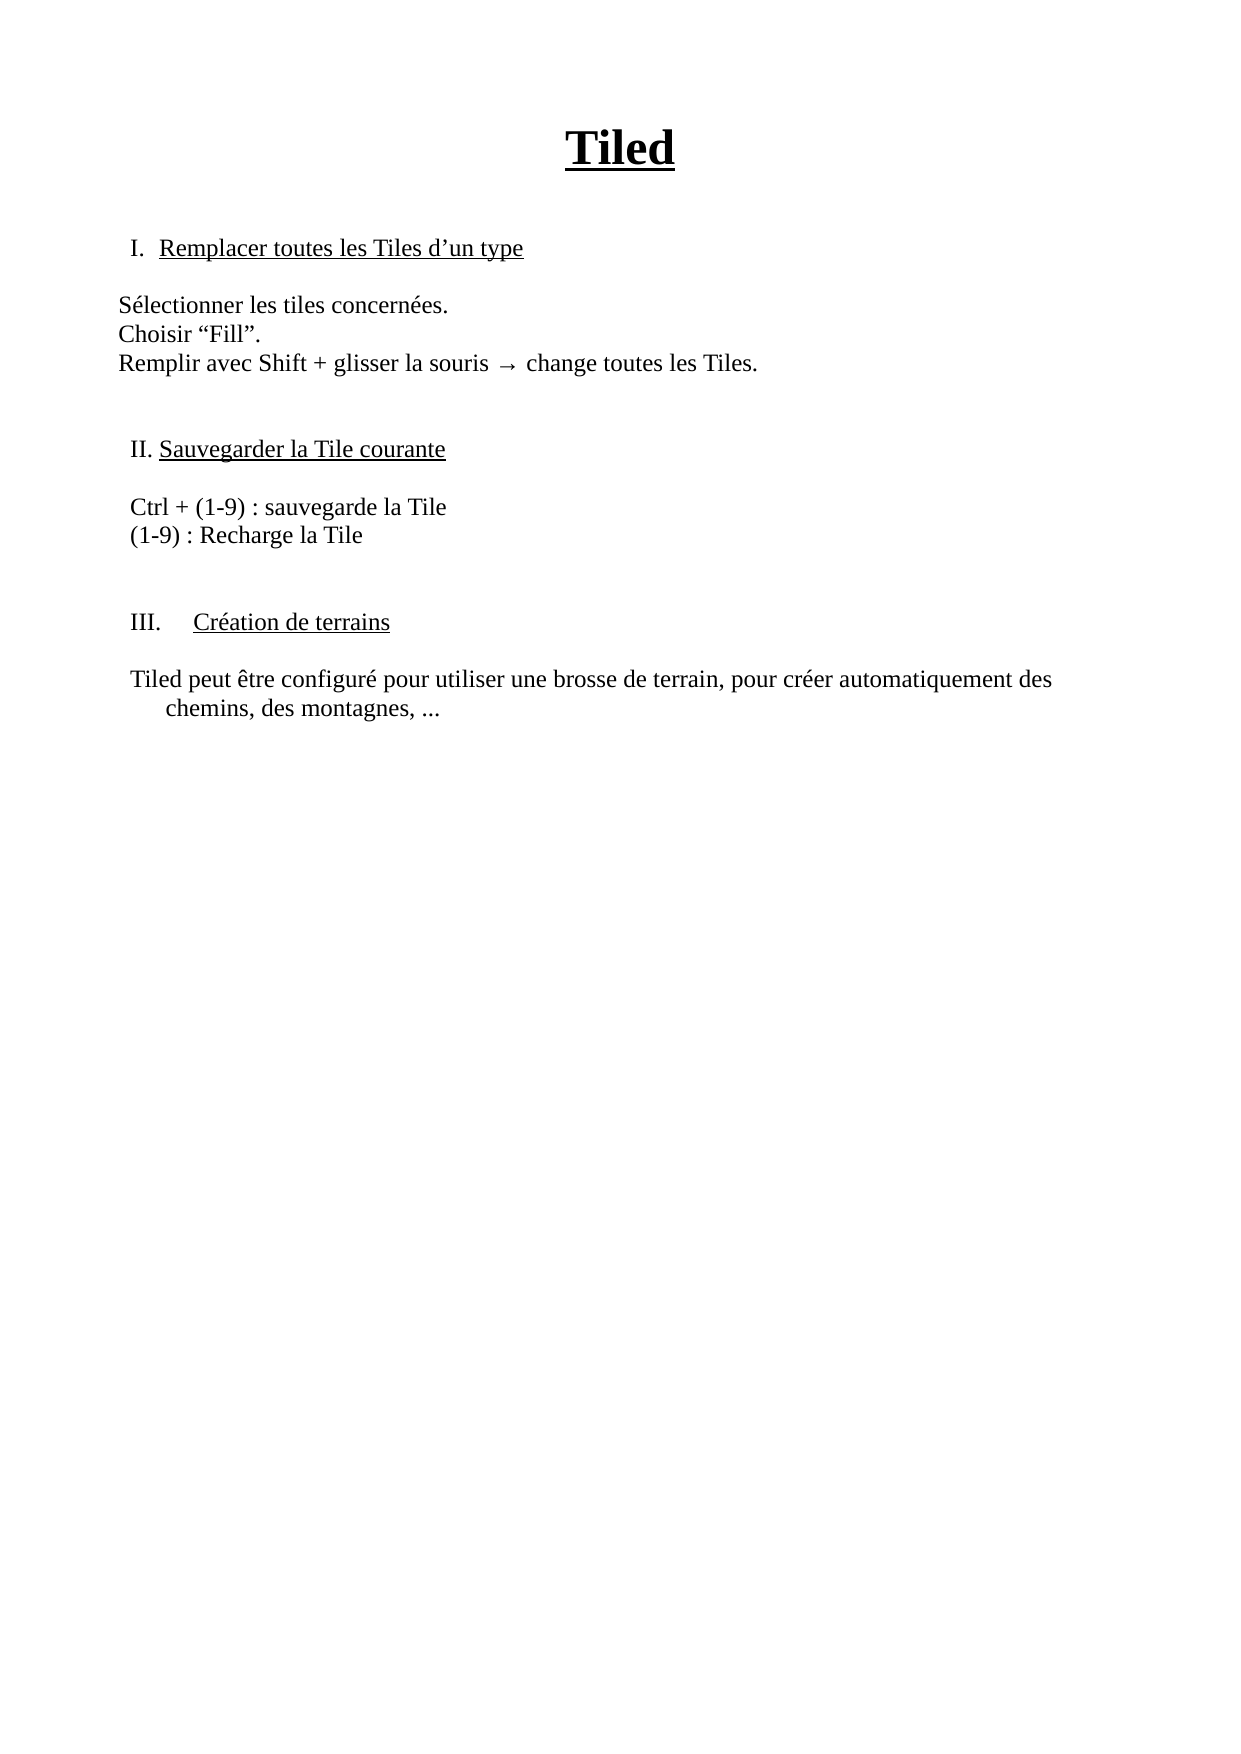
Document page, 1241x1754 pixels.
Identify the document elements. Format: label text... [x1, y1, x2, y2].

list Création de terrains [130, 607, 1122, 636]
text Tiled peut être configuré pour utiliser une brosse de terrain, pour créer automatiquement des chemins, des montagnes, ... [130, 664, 1122, 722]
text Tiled [118, 118, 1122, 176]
text (1-9) : Recharge la Tile [130, 521, 1122, 549]
text Sélectionner les tiles concernées. [118, 291, 1122, 319]
text Ctrl + (1-9) : sauvegarde la Tile [130, 492, 1122, 521]
list Sauvegarder la Tile courante [130, 434, 1122, 463]
text Remplir avec Shift + glisser la souris → change toutes les Tiles. [118, 348, 1122, 377]
text Choisir “Fill”. [118, 319, 1122, 348]
list Remplacer toutes les Tiles d’un type [130, 233, 1122, 262]
